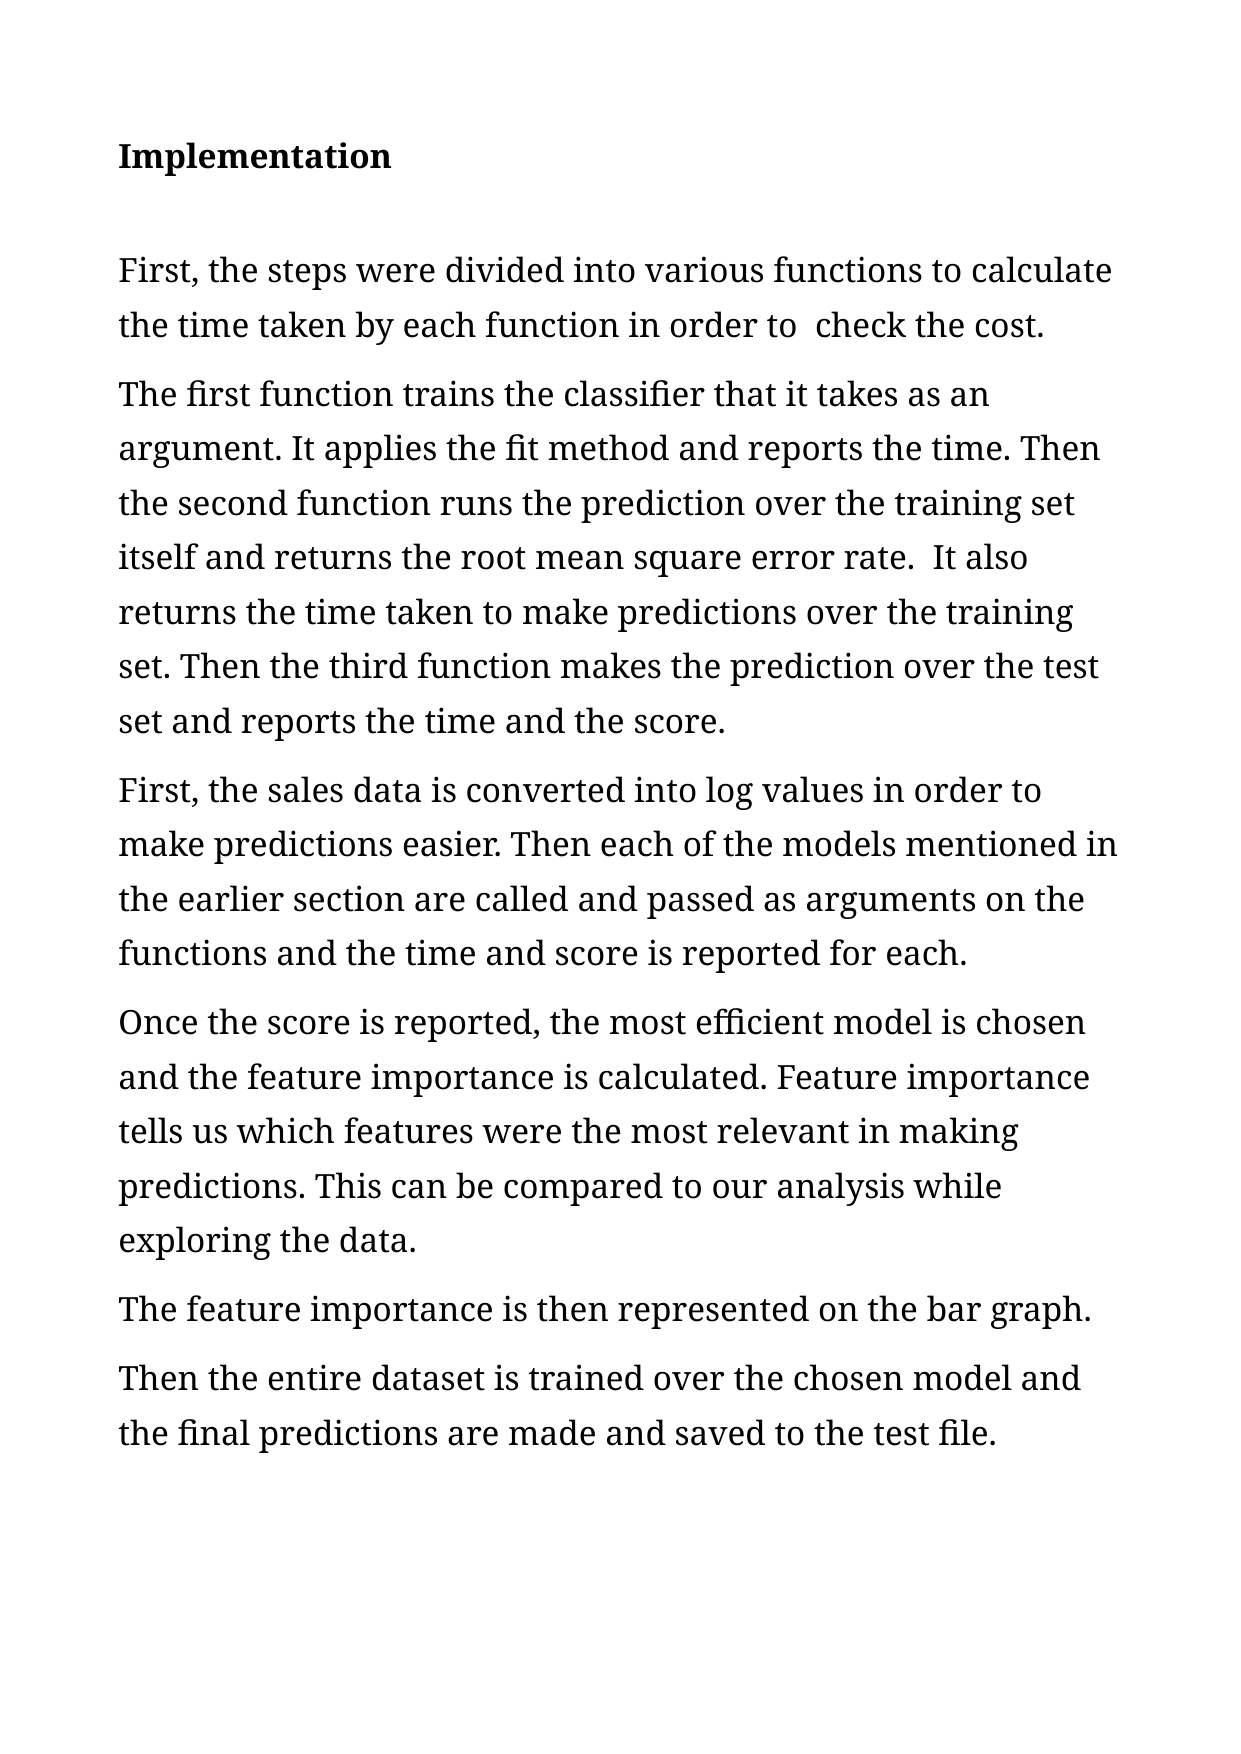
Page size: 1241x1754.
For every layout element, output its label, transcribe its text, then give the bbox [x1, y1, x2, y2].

text The feature importance is then represented on the bar graph. [118, 1286, 1122, 1332]
text First, the steps were divided into various functions to calculate the time taken by each function in order to check the cost. [118, 247, 1122, 347]
text Once the score is reported, the most efficient model is chosen and the feature importance is calculated. Feature importance tells us which features were the most relevant in making predictions. This can be compared to our analysis while exploring the data. [118, 999, 1122, 1262]
subtitle Implementation [118, 133, 1122, 178]
text Then the entire dataset is trained over the chosen model and the final predictions are made and saved to the test file. [118, 1355, 1122, 1455]
text First, the sales data is converted into log values in order to make predictions easier. Then each of the models mentioned in the earlier section are called and passed as arguments on the functions and the time and score is reported for each. [118, 767, 1122, 976]
text The first function trains the classifier that it takes as an argument. It applies the fit method and reports the time. Then the second function runs the prediction over the training set itself and returns the root mean square error rate. It also returns the time taken to make predictions over the training set. Then the third function makes the prediction over the test set and reports the time and the score. [118, 371, 1122, 743]
